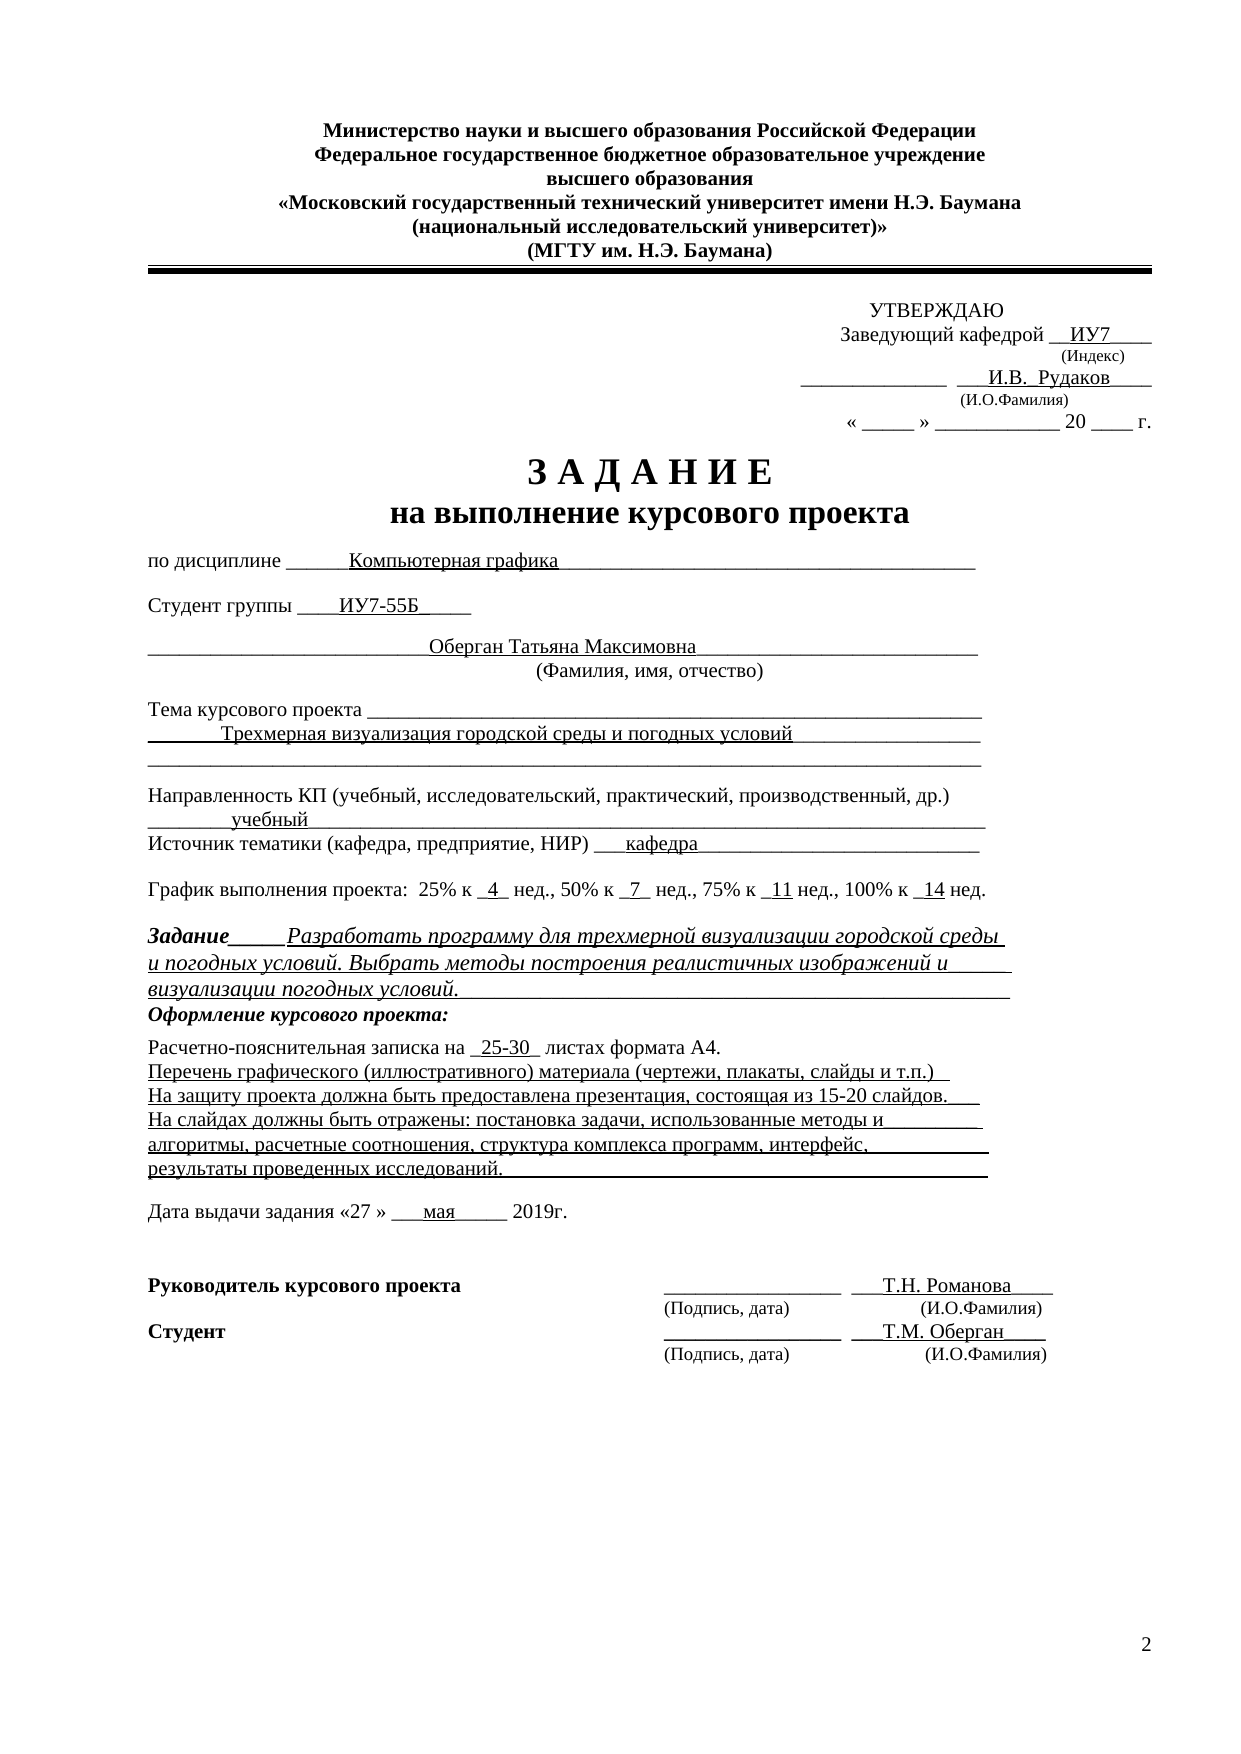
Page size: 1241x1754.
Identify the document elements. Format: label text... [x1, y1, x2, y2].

text ______________ ___И.В._Рудаков____ [148, 365, 1152, 389]
text (Подпись, дата) (И.О.Фамилия) [590, 1343, 1093, 1364]
text Тема курсового проекта ___________________________________________________________ [148, 697, 1152, 721]
text Источник тематики (кафедра, предприятие, НИР) ___кафедра___________________________ [148, 831, 1152, 855]
text (МГТУ им. Н.Э. Баумана) [148, 238, 1152, 265]
text Руководитель курсового проекта _________________ ___Т.Н. Романова____ [148, 1273, 1152, 1297]
text Направленность КП (учебный, исследовательский, практический, производственный, др.) [148, 783, 1152, 807]
text Студент группы ____ИУ7-55Б_____ [148, 593, 1152, 617]
text «Московский государственный технический университет имени Н.Э. Баумана [148, 190, 1152, 214]
text Заведующий кафедрой __ИУ7____ [148, 322, 1152, 346]
text Дата выдачи задания «27 » ___мая_____ 2019г. [148, 1199, 1152, 1223]
text Расчетно-пояснительная записка на _25-30_ листах формата А4. [148, 1035, 1152, 1059]
text Студент _________________ ___Т.М. Оберган____ [148, 1319, 1152, 1343]
text алгоритмы, расчетные соотношения, структура комплекса программ, интерфейс,___________ [148, 1131, 1152, 1156]
text « _____ » ____________ 20 ____ г. [148, 408, 1152, 433]
text ___________________________Оберган Татьяна Максимовна___________________________ [148, 634, 1152, 658]
text Задание_____Разработать программу для трехмерной визуализации городской среды [148, 922, 1152, 949]
text (И.О.Фамилия) [960, 389, 1152, 408]
text Оформление курсового проекта: [148, 1002, 1152, 1026]
text УТВЕРЖДАЮ [148, 298, 1004, 322]
text Федеральное государственное бюджетное образовательное учреждение [148, 142, 1152, 166]
text и погодных условий. Выбрать методы построения реалистичных изображений и_____ [148, 949, 1152, 975]
text Перечень графического (иллюстративного) материала (чертежи, плакаты, слайды и т.п.) [148, 1059, 1152, 1083]
text ЗАДАНИЕ [148, 449, 1152, 492]
text визуализации погодных условий.________________________________________________ [148, 975, 1152, 1002]
text результаты проведенных исследований.______________________________________________ [148, 1156, 1152, 1179]
text ________учебный_________________________________________________________________ [148, 807, 1152, 831]
text (Фамилия, имя, отчество) [148, 658, 1152, 682]
text (национальный исследовательский университет)» [148, 214, 1152, 238]
text График выполнения проекта: 25% к _4_ нед., 50% к _7_ нед., 75% к _11 нед., 100% к _14 нед. [148, 877, 1152, 901]
text _______Трехмерная визуализация городской среды и погодных условий__________________ ________________________________________________________________________________ [148, 721, 1152, 769]
text На слайдах должны быть отражены: постановка задачи, использованные методы и_________ [148, 1107, 1152, 1131]
text по дисциплине ______Компьютерная графика________________________________________ [148, 548, 1152, 572]
text на выполнение курсового проекта [148, 492, 1152, 531]
text высшего образования [148, 166, 1152, 190]
text (Индекс) [960, 346, 1152, 365]
text (Подпись, дата) (И.О.Фамилия) [590, 1297, 1093, 1319]
text Министерство науки и высшего образования Российской Федерации [148, 118, 1152, 142]
text На защиту проекта должна быть предоставлена презентация, состоящая из 15-20 слайдов.___ [148, 1083, 1152, 1107]
